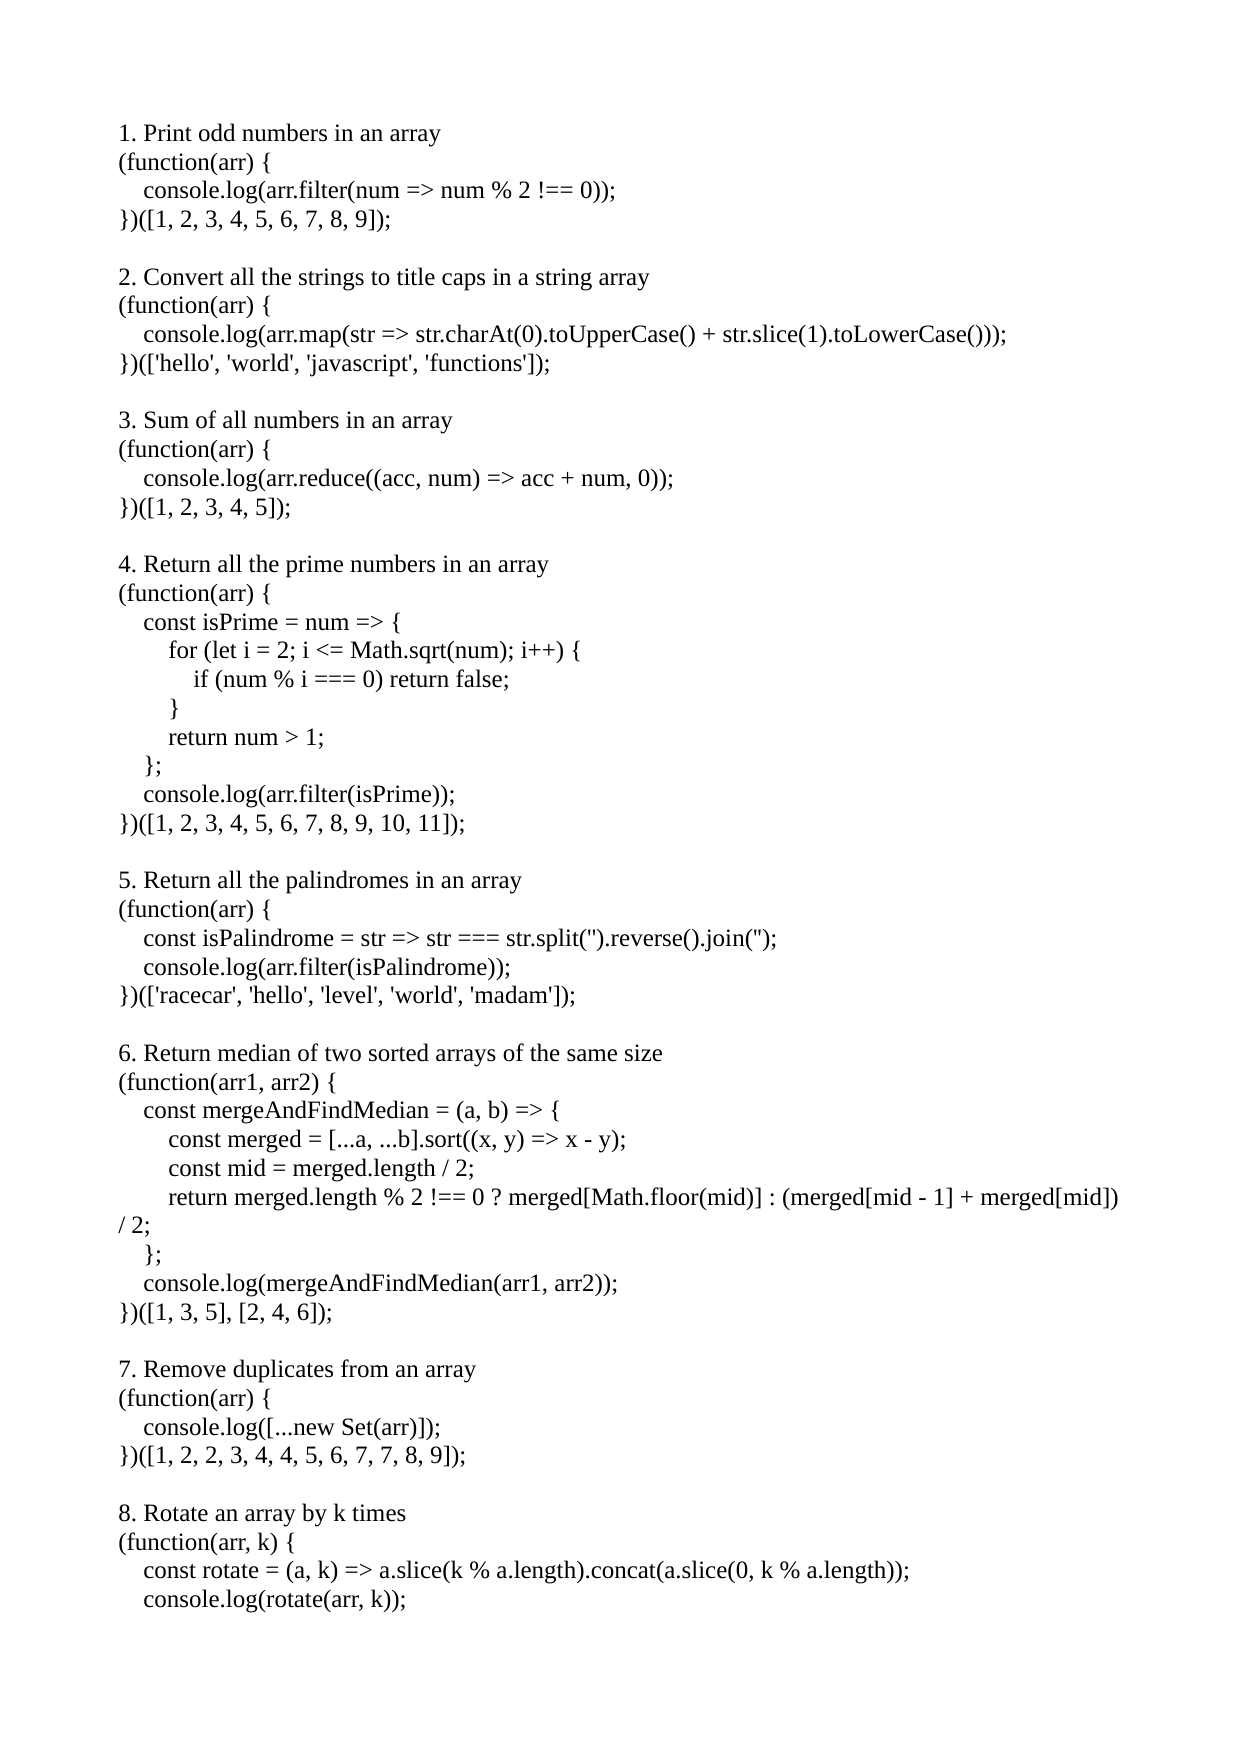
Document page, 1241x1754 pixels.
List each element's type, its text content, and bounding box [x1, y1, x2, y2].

text 3. Sum of all numbers in an array [118, 406, 1122, 434]
text (function(arr) { [118, 291, 1122, 319]
text (function(arr1, arr2) { [118, 1067, 1122, 1096]
text })([1, 2, 3, 4, 5]); [118, 492, 1122, 521]
text (function(arr) { [118, 578, 1122, 607]
text return merged.length % 2 !== 0 ? merged[Math.floor(mid)] : (merged[mid - 1] + merged[mid]) / 2; [118, 1182, 1122, 1239]
text })([1, 3, 5], [2, 4, 6]); [118, 1297, 1122, 1326]
text if (num % i === 0) return false; [118, 664, 1122, 693]
text })(['hello', 'world', 'javascript', 'functions']); [118, 348, 1122, 377]
text }; [118, 751, 1122, 779]
text console.log(arr.filter(isPrime)); [118, 779, 1122, 808]
text for (let i = 2; i <= Math.sqrt(num); i++) { [118, 636, 1122, 664]
text } [118, 693, 1122, 722]
text console.log(mergeAndFindMedian(arr1, arr2)); [118, 1268, 1122, 1297]
text const merged = [...a, ...b].sort((x, y) => x - y); [118, 1124, 1122, 1153]
text console.log(arr.reduce((acc, num) => acc + num, 0)); [118, 463, 1122, 492]
text 2. Convert all the strings to title caps in a string array [118, 262, 1122, 291]
text 6. Return median of two sorted arrays of the same size [118, 1038, 1122, 1067]
text return num > 1; [118, 722, 1122, 751]
text (function(arr, k) { [118, 1527, 1122, 1556]
text const mid = merged.length / 2; [118, 1153, 1122, 1182]
text (function(arr) { [118, 894, 1122, 923]
text (function(arr) { [118, 147, 1122, 176]
text const isPrime = num => { [118, 607, 1122, 636]
text const rotate = (a, k) => a.slice(k % a.length).concat(a.slice(0, k % a.length)); [118, 1556, 1122, 1584]
text (function(arr) { [118, 434, 1122, 463]
text }; [118, 1239, 1122, 1268]
text })([1, 2, 2, 3, 4, 4, 5, 6, 7, 7, 8, 9]); [118, 1441, 1122, 1469]
text 1. Print odd numbers in an array [118, 118, 1122, 147]
text console.log(arr.map(str => str.charAt(0).toUpperCase() + str.slice(1).toLowerCase())); [118, 319, 1122, 348]
text 5. Return all the palindromes in an array [118, 866, 1122, 894]
text 7. Remove duplicates from an array [118, 1354, 1122, 1383]
text console.log(arr.filter(isPalindrome)); [118, 952, 1122, 981]
text })([1, 2, 3, 4, 5, 6, 7, 8, 9]); [118, 204, 1122, 233]
text console.log(rotate(arr, k)); [118, 1584, 1122, 1613]
text (function(arr) { [118, 1383, 1122, 1412]
text console.log(arr.filter(num => num % 2 !== 0)); [118, 176, 1122, 204]
text 8. Rotate an array by k times [118, 1498, 1122, 1527]
text console.log([...new Set(arr)]); [118, 1412, 1122, 1441]
text const mergeAndFindMedian = (a, b) => { [118, 1096, 1122, 1124]
text 4. Return all the prime numbers in an array [118, 549, 1122, 578]
text const isPalindrome = str => str === str.split('').reverse().join(''); [118, 923, 1122, 952]
text })(['racecar', 'hello', 'level', 'world', 'madam']); [118, 981, 1122, 1009]
text })([1, 2, 3, 4, 5, 6, 7, 8, 9, 10, 11]); [118, 808, 1122, 837]
